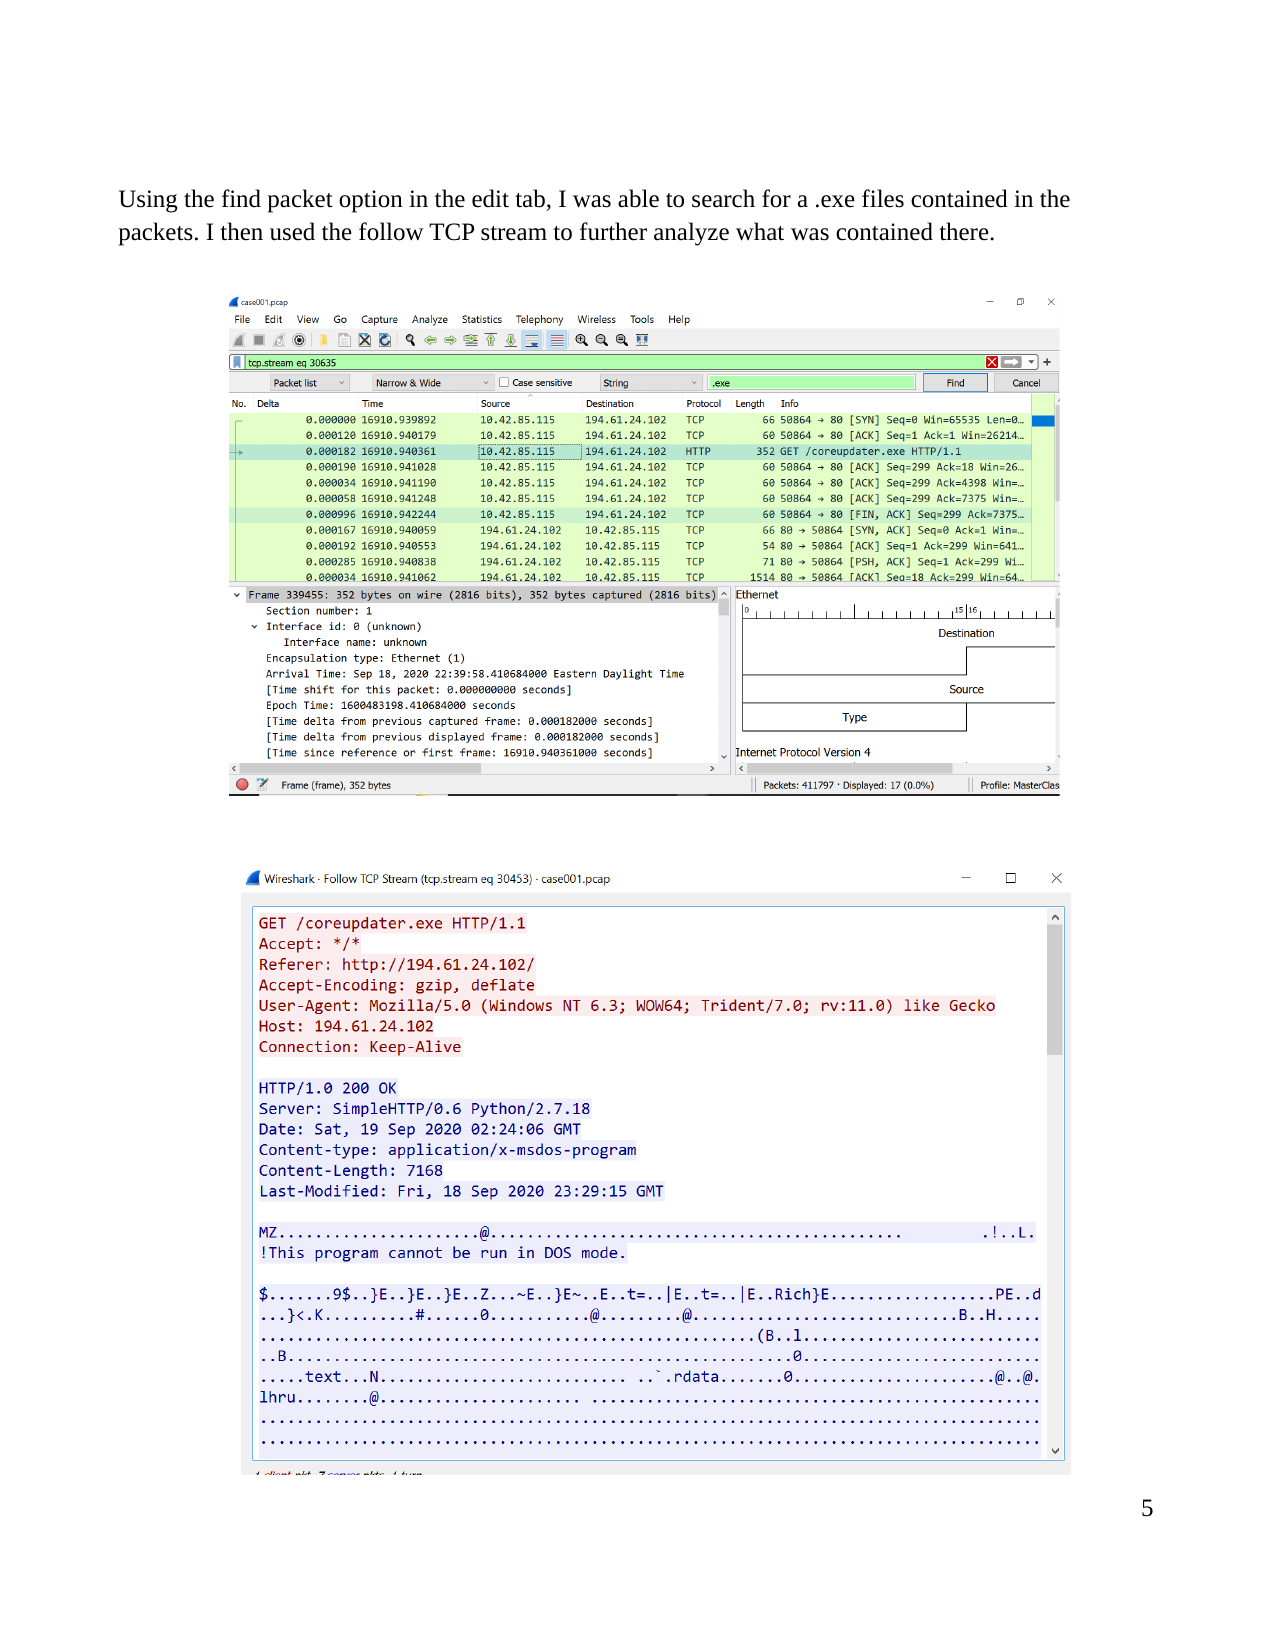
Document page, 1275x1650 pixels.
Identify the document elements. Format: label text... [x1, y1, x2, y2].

picture [241, 867, 1072, 1475]
picture [229, 297, 1060, 796]
text Using the find packet option in the edit tab, I was able to search for a .exe files contained in the packets. I then used the follow TCP stream to further analyze what was contained there. [118, 184, 1157, 246]
text 5 [118, 1493, 1157, 1522]
